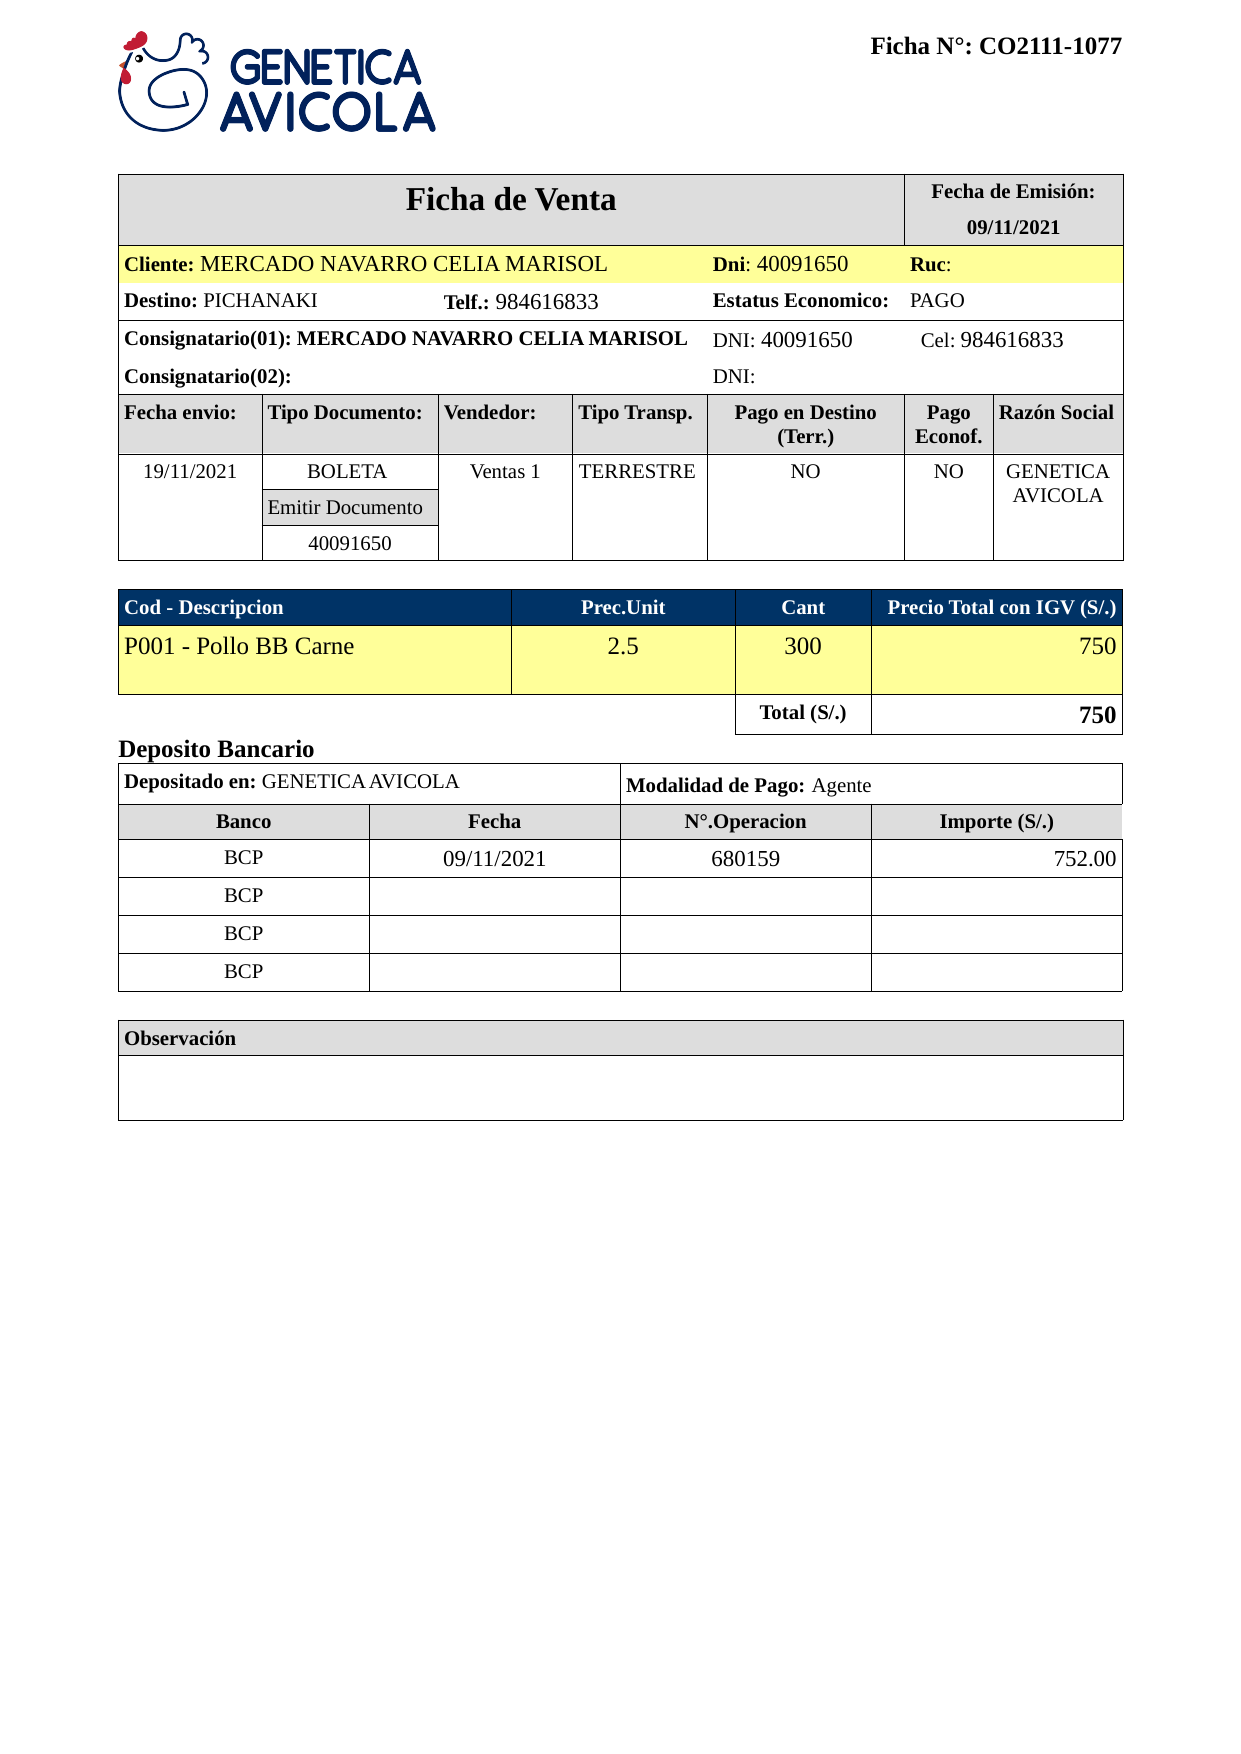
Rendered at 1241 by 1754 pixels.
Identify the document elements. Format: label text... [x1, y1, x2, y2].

table_cell Emitir Documento [263, 490, 438, 525]
table_cell Consignatario(02): [119, 358, 707, 394]
table_cell DNI: 40091650 [707, 321, 915, 358]
table_cell [370, 954, 620, 991]
table_cell NO [708, 455, 904, 560]
table_cell 09/11/2021 [905, 209, 1123, 245]
table_cell NO [905, 455, 993, 560]
table_header Depositado en: GENETICA AVICOLA [119, 764, 620, 803]
table_cell Fecha envio: [119, 395, 262, 453]
table_cell Ventas 1 [439, 455, 572, 560]
table_cell 300 [736, 626, 871, 694]
table_cell 19/11/2021 [119, 455, 262, 560]
table_cell [621, 878, 871, 915]
table_cell 750 [872, 626, 1122, 694]
table_cell Telf.: 984616833 [438, 283, 707, 320]
table_cell PAGO [904, 283, 1123, 320]
table_cell BCP [119, 916, 369, 953]
table_cell [119, 1056, 1123, 1119]
table_cell DNI: [707, 358, 1123, 394]
table_cell Razón Social [994, 395, 1123, 453]
table_cell TERRESTRE [573, 455, 707, 560]
table_cell GENETICA AVICOLA [994, 455, 1123, 560]
table_header Cant [736, 590, 871, 625]
table_header Observación [119, 1021, 1123, 1055]
table_cell [872, 954, 1122, 991]
table_cell Estatus Economico: [707, 283, 904, 320]
table_cell [370, 878, 620, 915]
table_cell P001 - Pollo BB Carne [119, 626, 511, 694]
table_cell [118, 695, 511, 734]
table_cell Fecha [370, 805, 620, 839]
table_cell BCP [119, 954, 369, 991]
table_header Fecha de Emisión: [905, 175, 1123, 209]
table_cell Destino: PICHANAKI [119, 283, 438, 320]
table_cell [872, 916, 1122, 953]
table_cell Vendedor: [439, 395, 572, 453]
table_cell Pago en Destino (Terr.) [708, 395, 904, 453]
table_cell Tipo Transp. [573, 395, 707, 453]
table_header Prec.Unit [512, 590, 735, 625]
table_cell Ruc: [904, 246, 1123, 283]
table_header Modalidad de Pago: Agente [621, 764, 1122, 803]
table_cell 750 [872, 695, 1122, 734]
table_cell [872, 878, 1122, 915]
table_cell Consignatario(01): MERCADO NAVARRO CELIA MARISOL [119, 321, 707, 358]
table_cell [621, 954, 871, 991]
table_cell 40091650 [263, 526, 438, 560]
table_cell 09/11/2021 [370, 840, 620, 877]
picture [118, 31, 436, 132]
table_cell Pago Econof. [905, 395, 993, 453]
table_cell 752.00 [872, 840, 1122, 877]
table_cell Cel: 984616833 [915, 321, 1123, 358]
table_cell Importe (S/.) [872, 805, 1122, 839]
table_header Ficha de Venta [119, 175, 904, 245]
table_cell 2.5 [512, 626, 735, 694]
text Deposito Bancario [118, 734, 1122, 763]
table_header Precio Total con IGV (S/.) [872, 590, 1122, 625]
table_cell [511, 695, 735, 734]
table_cell Dni: 40091650 [707, 246, 904, 283]
table_cell BOLETA [263, 455, 438, 489]
table_cell Cliente: MERCADO NAVARRO CELIA MARISOL [119, 246, 707, 283]
table_cell [621, 916, 871, 953]
table_cell BCP [119, 840, 369, 877]
table_cell Total (S/.) [736, 695, 871, 734]
table_cell Tipo Documento: [263, 395, 438, 453]
table_cell 680159 [621, 840, 871, 877]
table_cell [370, 916, 620, 953]
table_cell Banco [119, 805, 369, 839]
table_header Cod - Descripcion [119, 590, 511, 625]
table_cell N°.Operacion [621, 805, 871, 839]
table_cell BCP [119, 878, 369, 915]
